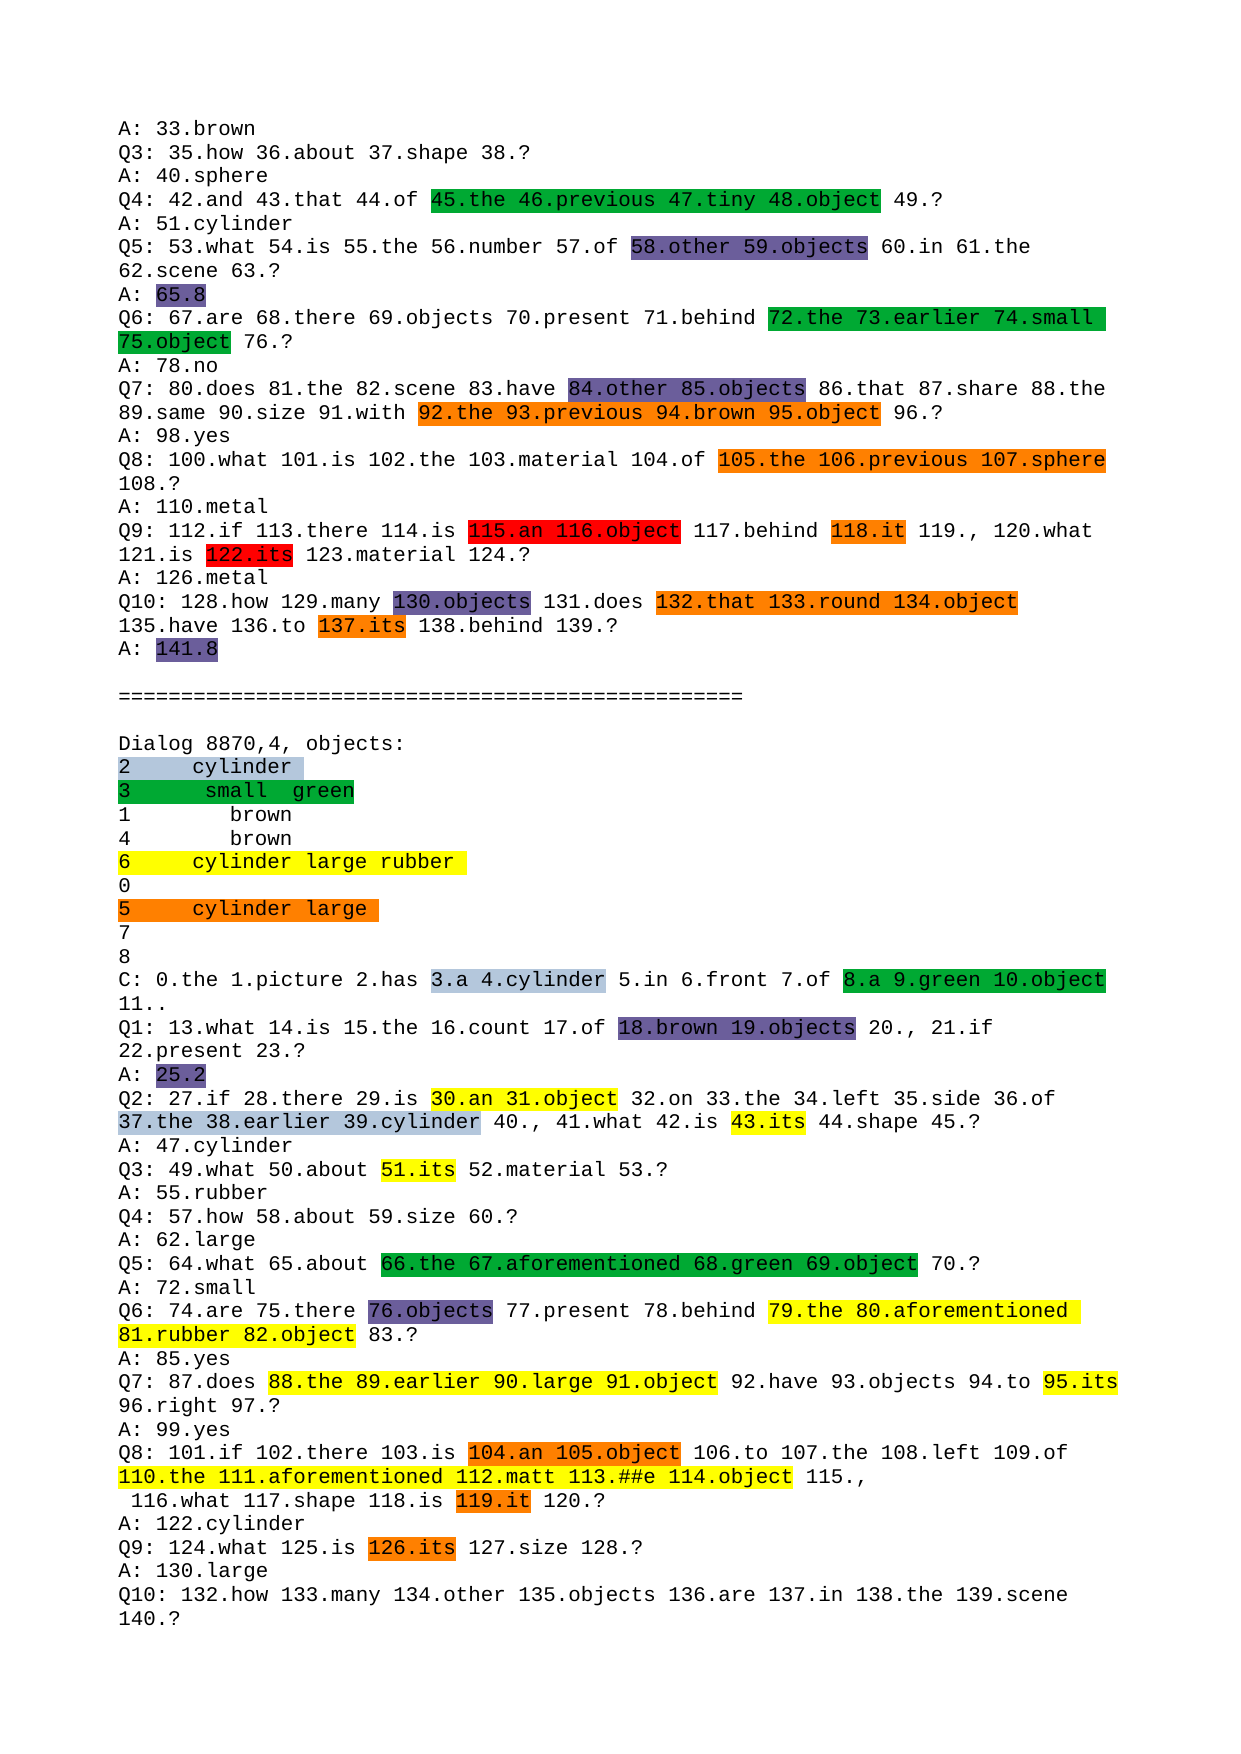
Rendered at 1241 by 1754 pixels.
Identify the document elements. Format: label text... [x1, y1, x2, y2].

text 116.what 117.shape 118.is 119.it 120.? A: 122.cylinder Q9: 124.what 125.is 126.its 127.size 128.? A: 130.large Q10: 132.how 133.many 134.other 135.objects 136.are 137.in 138.the 139.scene 140.? [118, 1489, 1122, 1631]
text A: 33.brown Q3: 35.how 36.about 37.shape 38.? A: 40.sphere Q4: 42.and 43.that 44.of 45.the 46.previous 47.tiny 48.object 49.? A: 51.cylinder Q5: 53.what 54.is 55.the 56.number 57.of 58.other 59.objects 60.in 61.the 62.scene 63.? A: 65.8 Q6: 67.are 68.there 69.objects 70.present 71.behind 72.the 73.earlier 74.small 75.object 76.? A: 78.no Q7: 80.does 81.the 82.scene 83.have 84.other 85.objects 86.that 87.share 88.the 89.same 90.size 91.with 92.the 93.previous 94.brown 95.object 96.? A: 98.yes Q8: 100.what 101.is 102.the 103.material 104.of 105.the 106.previous 107.sphere 108.? A: 110.metal Q9: 112.if 113.there 114.is 115.an 116.object 117.behind 118.it 119., 120.what 121.is 122.its 123.material 124.? A: 126.metal Q10: 128.how 129.many 130.objects 131.does 132.that 133.round 134.object 135.have 136.to 137.its 138.behind 139.? A: 141.8 ================================================== Dialog 8870,4, objects: 2 cylinder 3 small green 1 brown 4 brown 6 cylinder large rubber 0 5 cylinder large 7 8 C: 0.the 1.picture 2.has 3.a 4.cylinder 5.in 6.front 7.of 8.a 9.green 10.object 11.. Q1: 13.what 14.is 15.the 16.count 17.of 18.brown 19.objects 20., 21.if 22.present 23.? A: 25.2 Q2: 27.if 28.there 29.is 30.an 31.object 32.on 33.the 34.left 35.side 36.of 37.the 38.earlier 39.cylinder 40., 41.what 42.is 43.its 44.shape 45.? A: 47.cylinder Q3: 49.what 50.about 51.its 52.material 53.? A: 55.rubber Q4: 57.how 58.about 59.size 60.? A: 62.large Q5: 64.what 65.about 66.the 67.aforementioned 68.green 69.object 70.? A: 72.small Q6: 74.are 75.there 76.objects 77.present 78.behind 79.the 80.aforementioned 81.rubber 82.object 83.? A: 85.yes Q7: 87.does 88.the 89.earlier 90.large 91.object 92.have 93.objects 94.to 95.its 96.right 97.? A: 99.yes Q8: 101.if 102.there 103.is 104.an 105.object 106.to 107.the 108.left 109.of 110.the 111.aforementioned 112.matt 113.##e 114.object 115., [118, 118, 1122, 1489]
